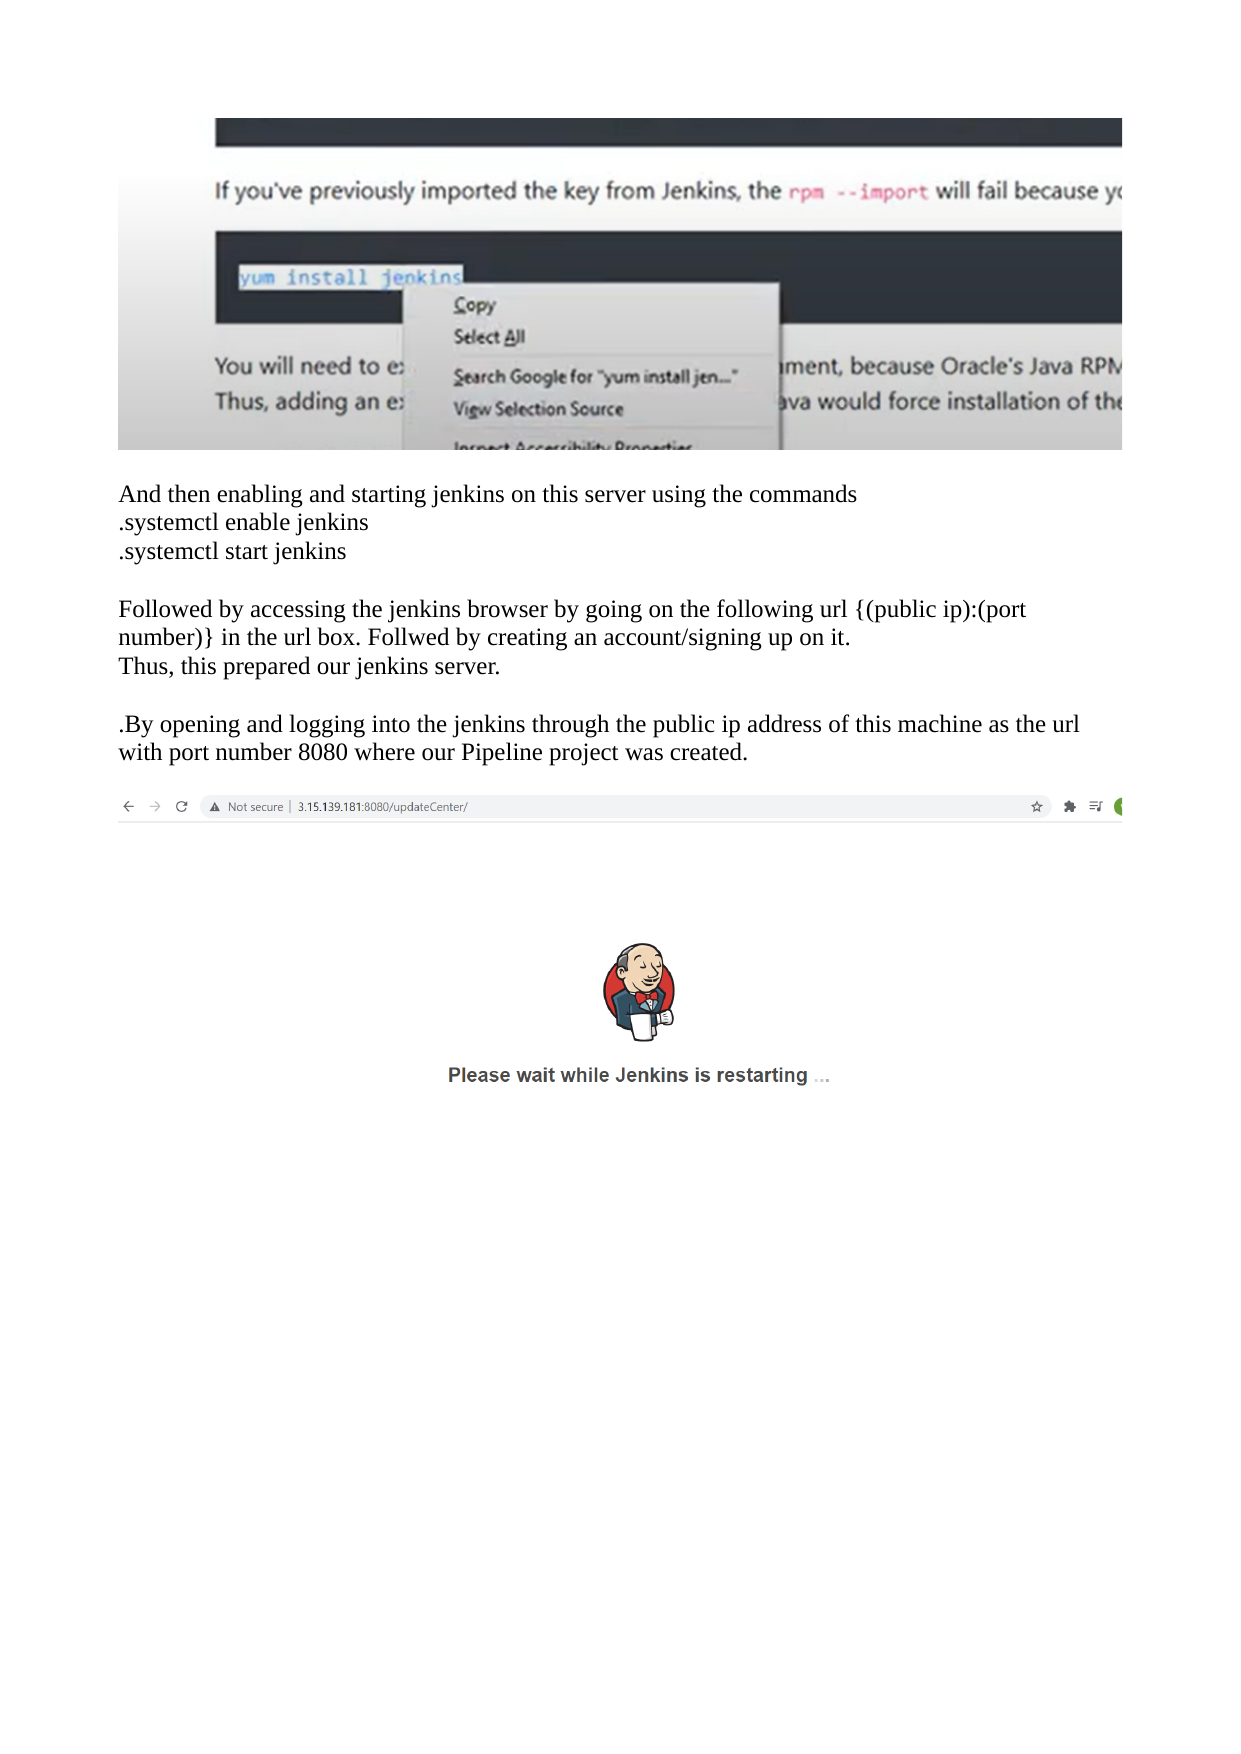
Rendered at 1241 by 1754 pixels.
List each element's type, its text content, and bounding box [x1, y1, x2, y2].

text Thus, this prepared our jenkins server. [118, 651, 1122, 680]
text And then enabling and starting jenkins on this server using the commands [118, 479, 1122, 507]
text .systemctl start jenkins [118, 536, 1122, 565]
picture [118, 795, 1123, 1097]
text Followed by accessing the jenkins browser by going on the following url {(public ip):(port number)} in the url box. Follwed by creating an account/signing up on it. [118, 594, 1122, 651]
picture [118, 118, 1123, 450]
text .By opening and logging into the jenkins through the public ip address of this machine as the url with port number 8080 where our Pipeline project was created. [118, 709, 1122, 766]
text .systemctl enable jenkins [118, 507, 1122, 536]
